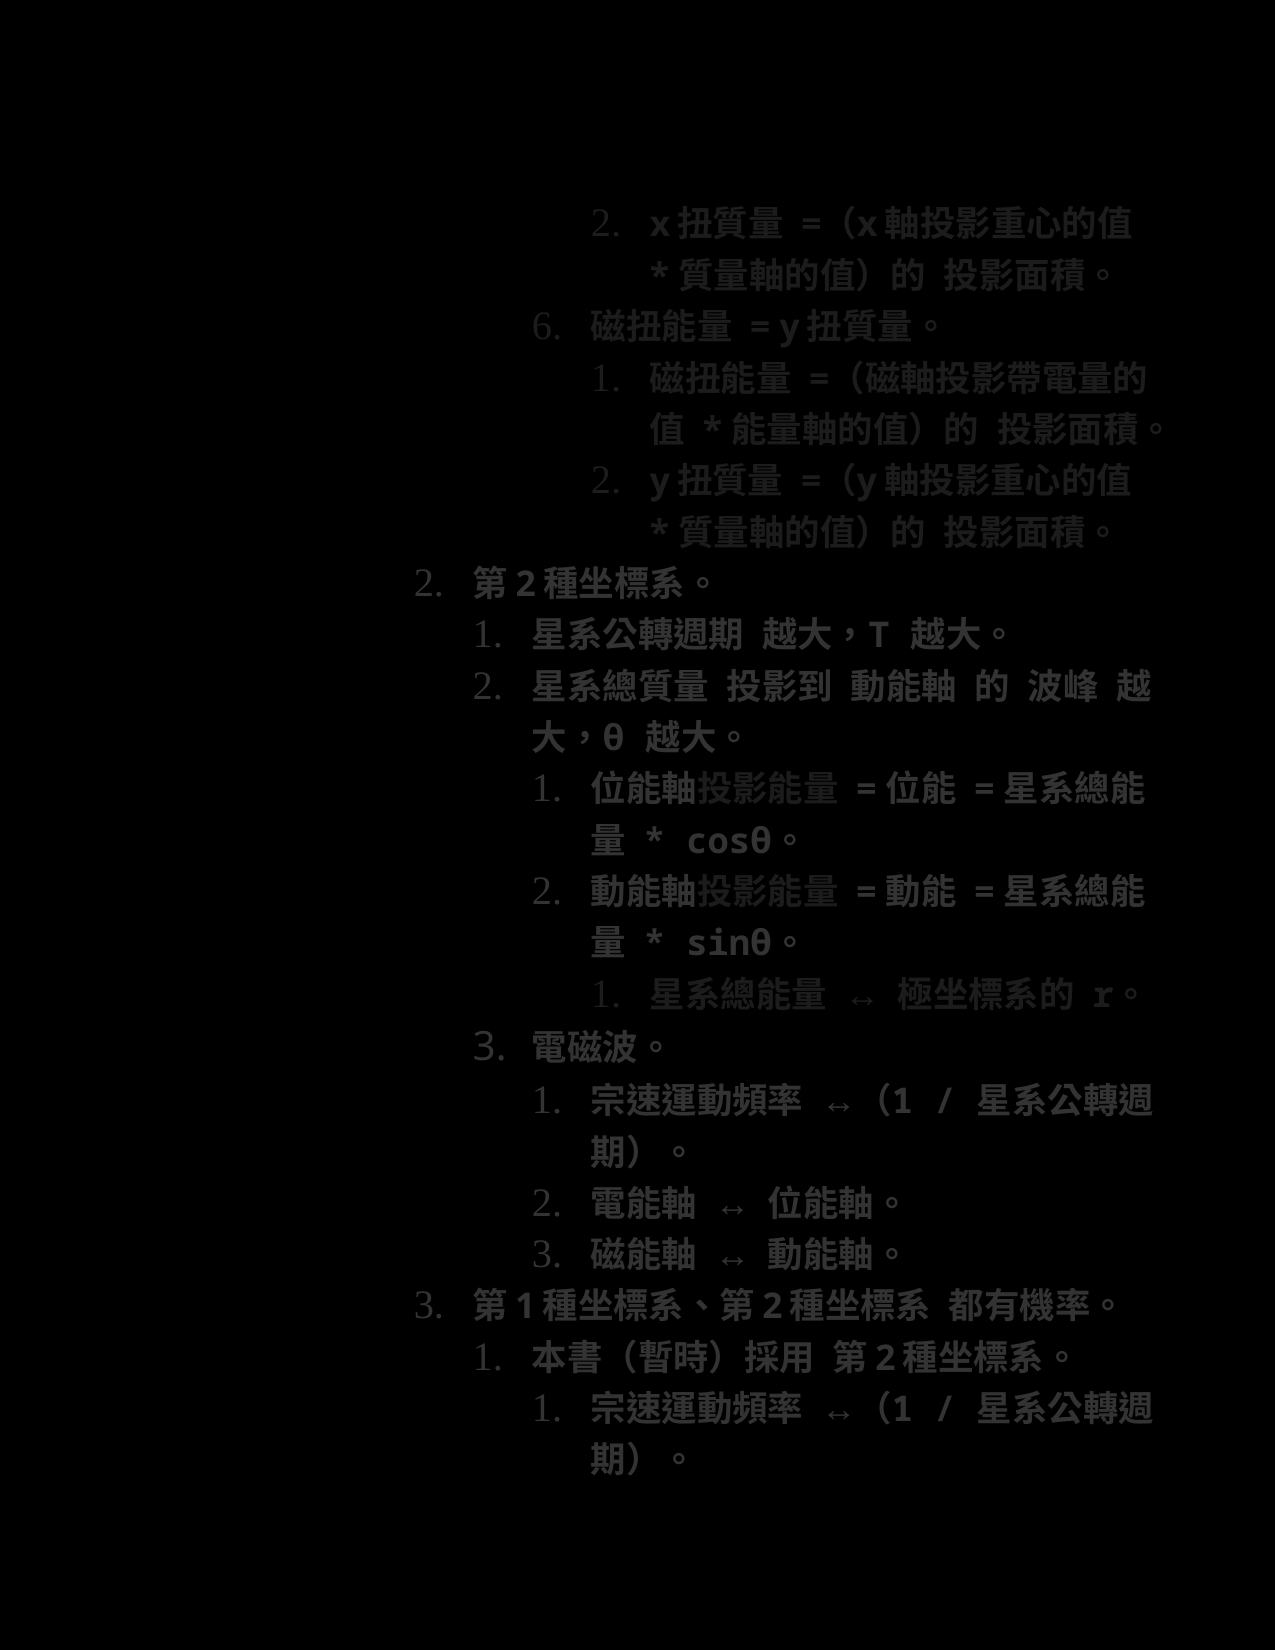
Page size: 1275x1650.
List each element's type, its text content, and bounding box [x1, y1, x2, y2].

list x扭質量 =（x軸投影重心的值 * 質量軸的值）的 投影面積。 [591, 196, 1157, 298]
list 電磁波。 [472, 1017, 1157, 1072]
list 第1種坐標系、第2種坐標系 都有機率。 [413, 1278, 1157, 1329]
list 本書（暫時）採用 第2種坐標系。 [472, 1329, 1157, 1380]
list 星系總能量 ↔ 極坐標系的 r。 [591, 966, 1157, 1017]
list 星系總質量 投影到 動能軸 的 波峰 越大，θ 越大。 [472, 658, 1157, 761]
list 磁扭能量 =（磁軸投影帶電量的值 * 能量軸的值）的 投影面積。 [591, 350, 1157, 453]
list 宗速運動頻率 ↔（1 / 星系公轉週期）。 [532, 1072, 1157, 1175]
list 磁能軸 ↔ 動能軸。 [532, 1226, 1157, 1278]
list 動能軸投影能量 = 動能 = 星系總能量 * sinθ。 [532, 863, 1157, 966]
list 星系公轉週期 越大，T 越大。 [472, 607, 1157, 658]
list 第2種坐標系。 [413, 555, 1157, 607]
list 宗速運動頻率 ↔（1 / 星系公轉週期）。 [532, 1380, 1157, 1483]
list y扭質量 =（y軸投影重心的值 * 質量軸的值）的 投影面積。 [591, 453, 1157, 555]
list 磁扭能量 = y扭質量。 [532, 298, 1157, 350]
list 電能軸 ↔ 位能軸。 [532, 1175, 1157, 1226]
list 位能軸投影能量 = 位能 = 星系總能量 * cosθ。 [532, 761, 1157, 863]
